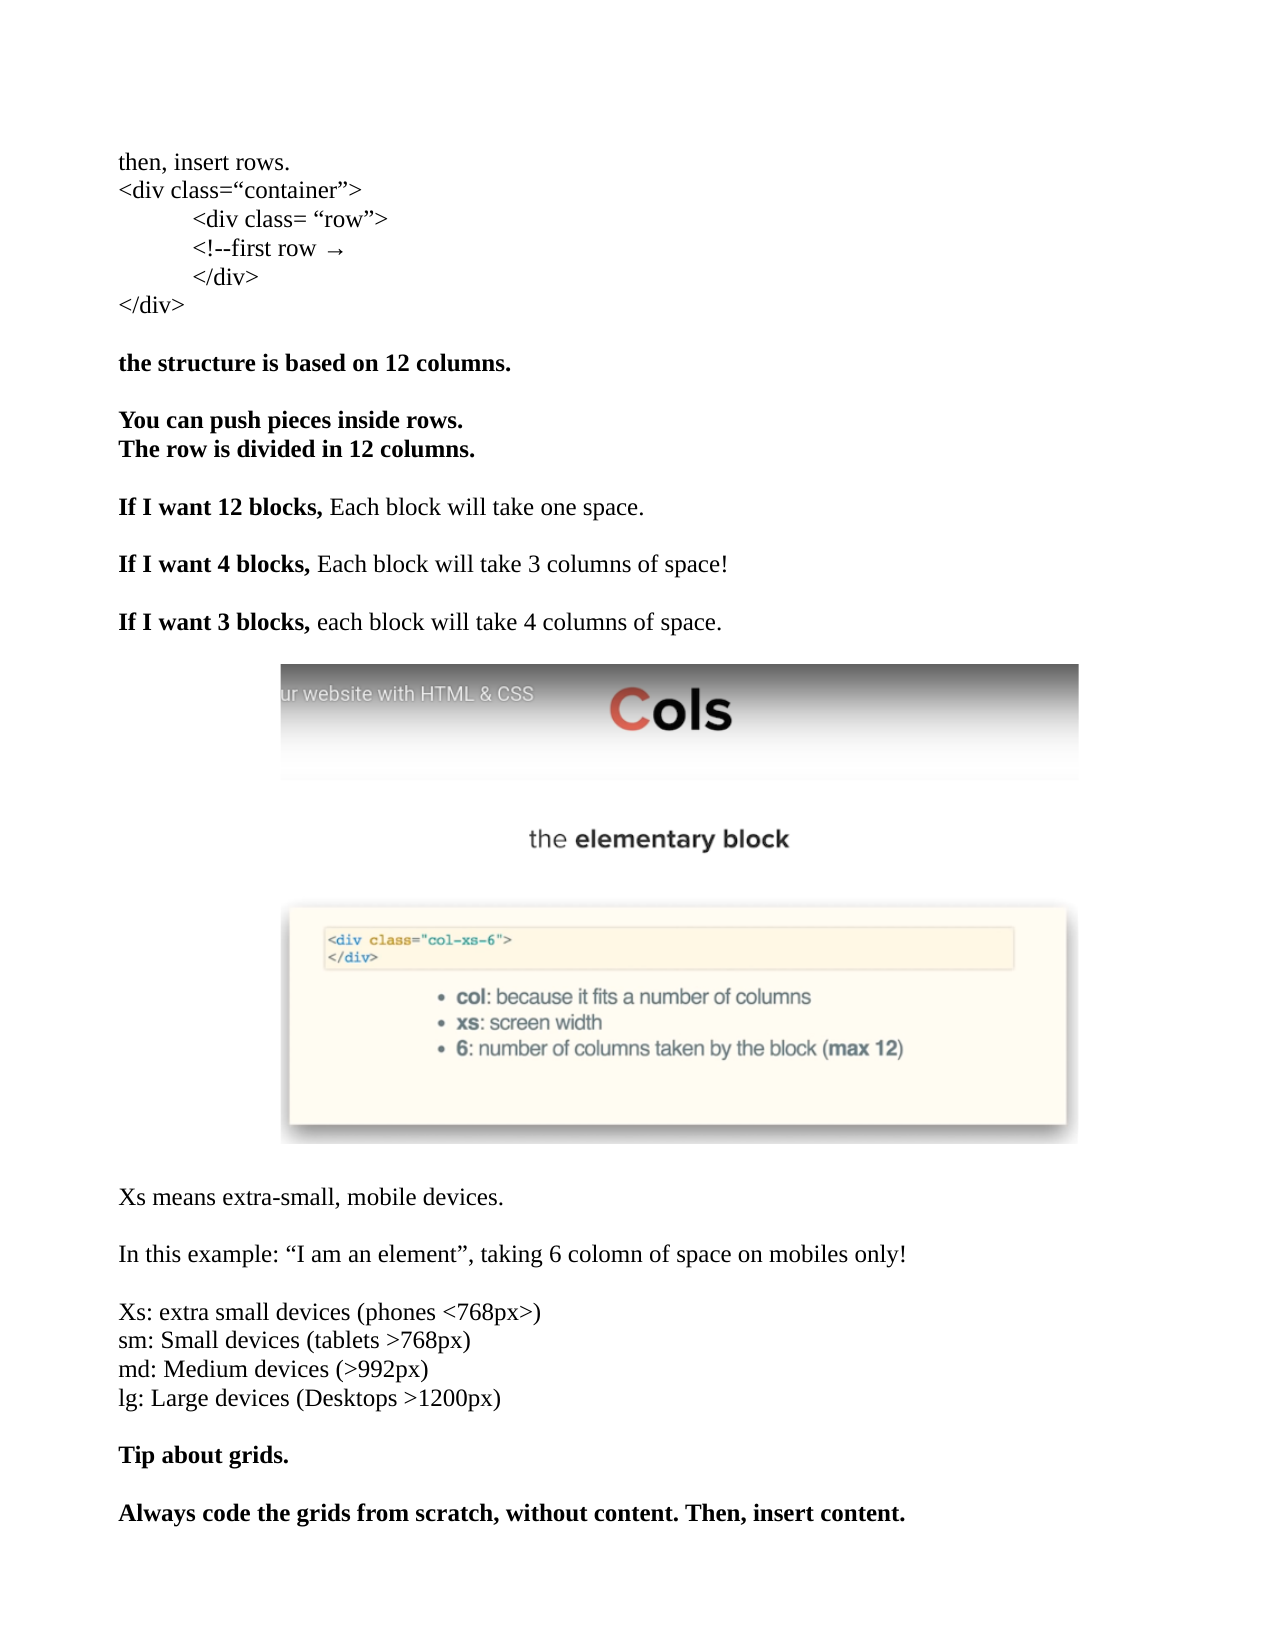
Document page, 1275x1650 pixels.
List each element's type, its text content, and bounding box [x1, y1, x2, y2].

text The row is divided in 12 columns. [118, 434, 1157, 463]
text <div class=“container”> [118, 176, 1157, 204]
text Xs: extra small devices (phones <768px>) [118, 1297, 1157, 1326]
text </div> [118, 262, 1157, 291]
text md: Medium devices (>992px) [118, 1354, 1157, 1383]
text the structure is based on 12 columns. [118, 348, 1157, 377]
text lg: Large devices (Desktops >1200px) [118, 1383, 1157, 1412]
text then, insert rows. [118, 147, 1157, 176]
text <!--first row → [118, 233, 1157, 262]
text sm: Small devices (tablets >768px) [118, 1326, 1157, 1354]
text You can push pieces inside rows. [118, 406, 1157, 434]
text In this example: “I am an element”, taking 6 colomn of space on mobiles only! [118, 1239, 1157, 1268]
text Tip about grids. [118, 1441, 1157, 1469]
text <div class= “row”> [118, 204, 1157, 233]
text If I want 4 blocks, Each block will take 3 columns of space! [118, 549, 1157, 578]
text If I want 12 blocks, Each block will take one space. [118, 492, 1157, 521]
text </div> [118, 291, 1157, 319]
text Always code the grids from scratch, without content. Then, insert content. [118, 1498, 1157, 1527]
picture [280, 664, 1079, 1144]
text Xs means extra-small, mobile devices. [118, 1182, 1157, 1211]
text If I want 3 blocks, each block will take 4 columns of space. [118, 607, 1157, 636]
